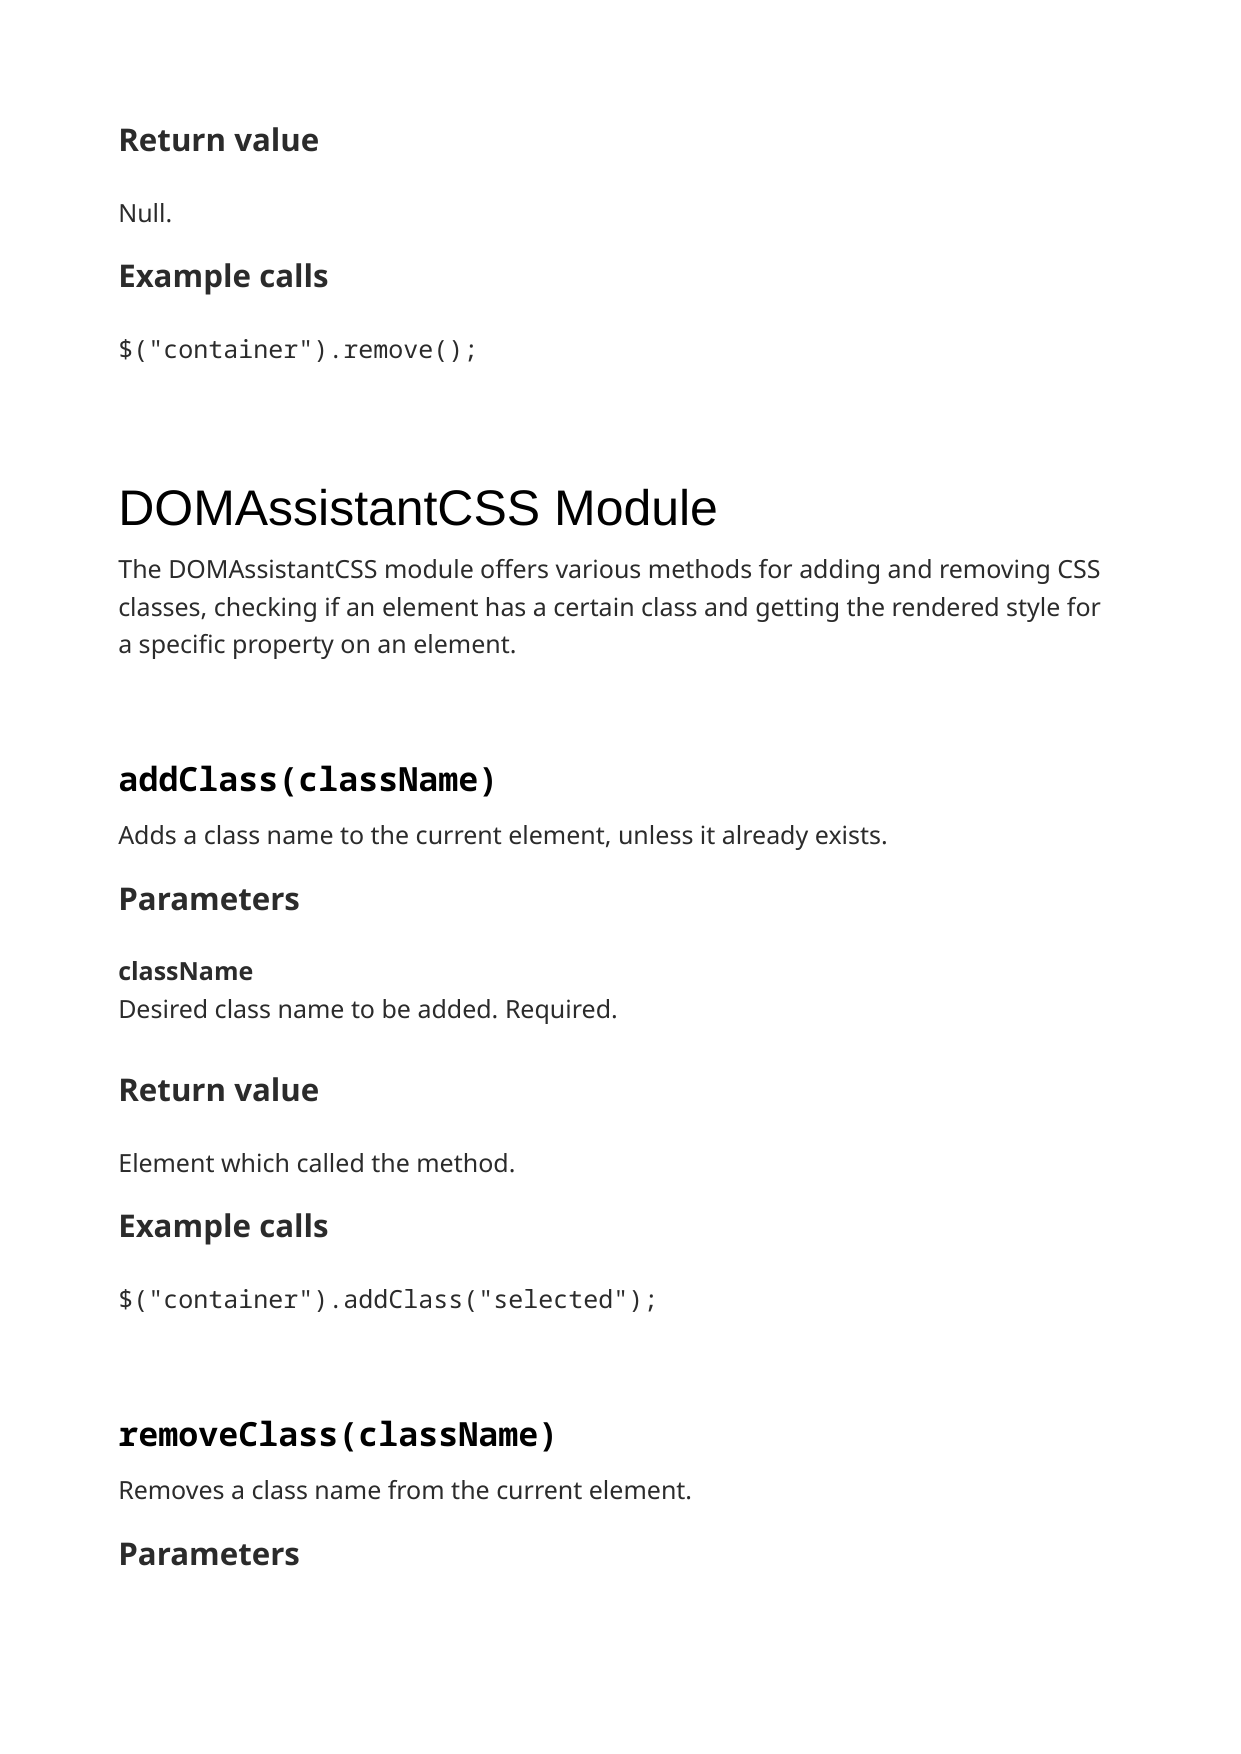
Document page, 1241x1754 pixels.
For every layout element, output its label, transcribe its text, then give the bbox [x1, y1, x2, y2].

text The DOMAssistantCSS module offers various methods for adding and removing CSS classes, checking if an element has a certain class and getting the rendered style for a specific property on an element. [118, 548, 1122, 661]
text Element which called the method. [118, 1142, 1122, 1179]
subtitle DOMAssistantCSS Module [118, 478, 1122, 536]
subtitle addClass(className) [118, 711, 1122, 802]
text $("container").remove(); [118, 328, 1122, 366]
text Example calls [118, 1204, 1122, 1247]
text Example calls [118, 254, 1122, 297]
text Desired class name to be added. Required. [118, 988, 1122, 1026]
subtitle removeClass(className) [118, 1366, 1122, 1457]
text Parameters [118, 1532, 1122, 1574]
text Return value [118, 118, 1122, 161]
text $("container").addClass("selected"); [118, 1278, 1122, 1316]
text className [118, 951, 1122, 988]
text Parameters [118, 877, 1122, 919]
text Removes a class name from the current element. [118, 1469, 1122, 1507]
text Return value [118, 1026, 1122, 1111]
text Null. [118, 192, 1122, 229]
text Adds a class name to the current element, unless it already exists. [118, 814, 1122, 852]
